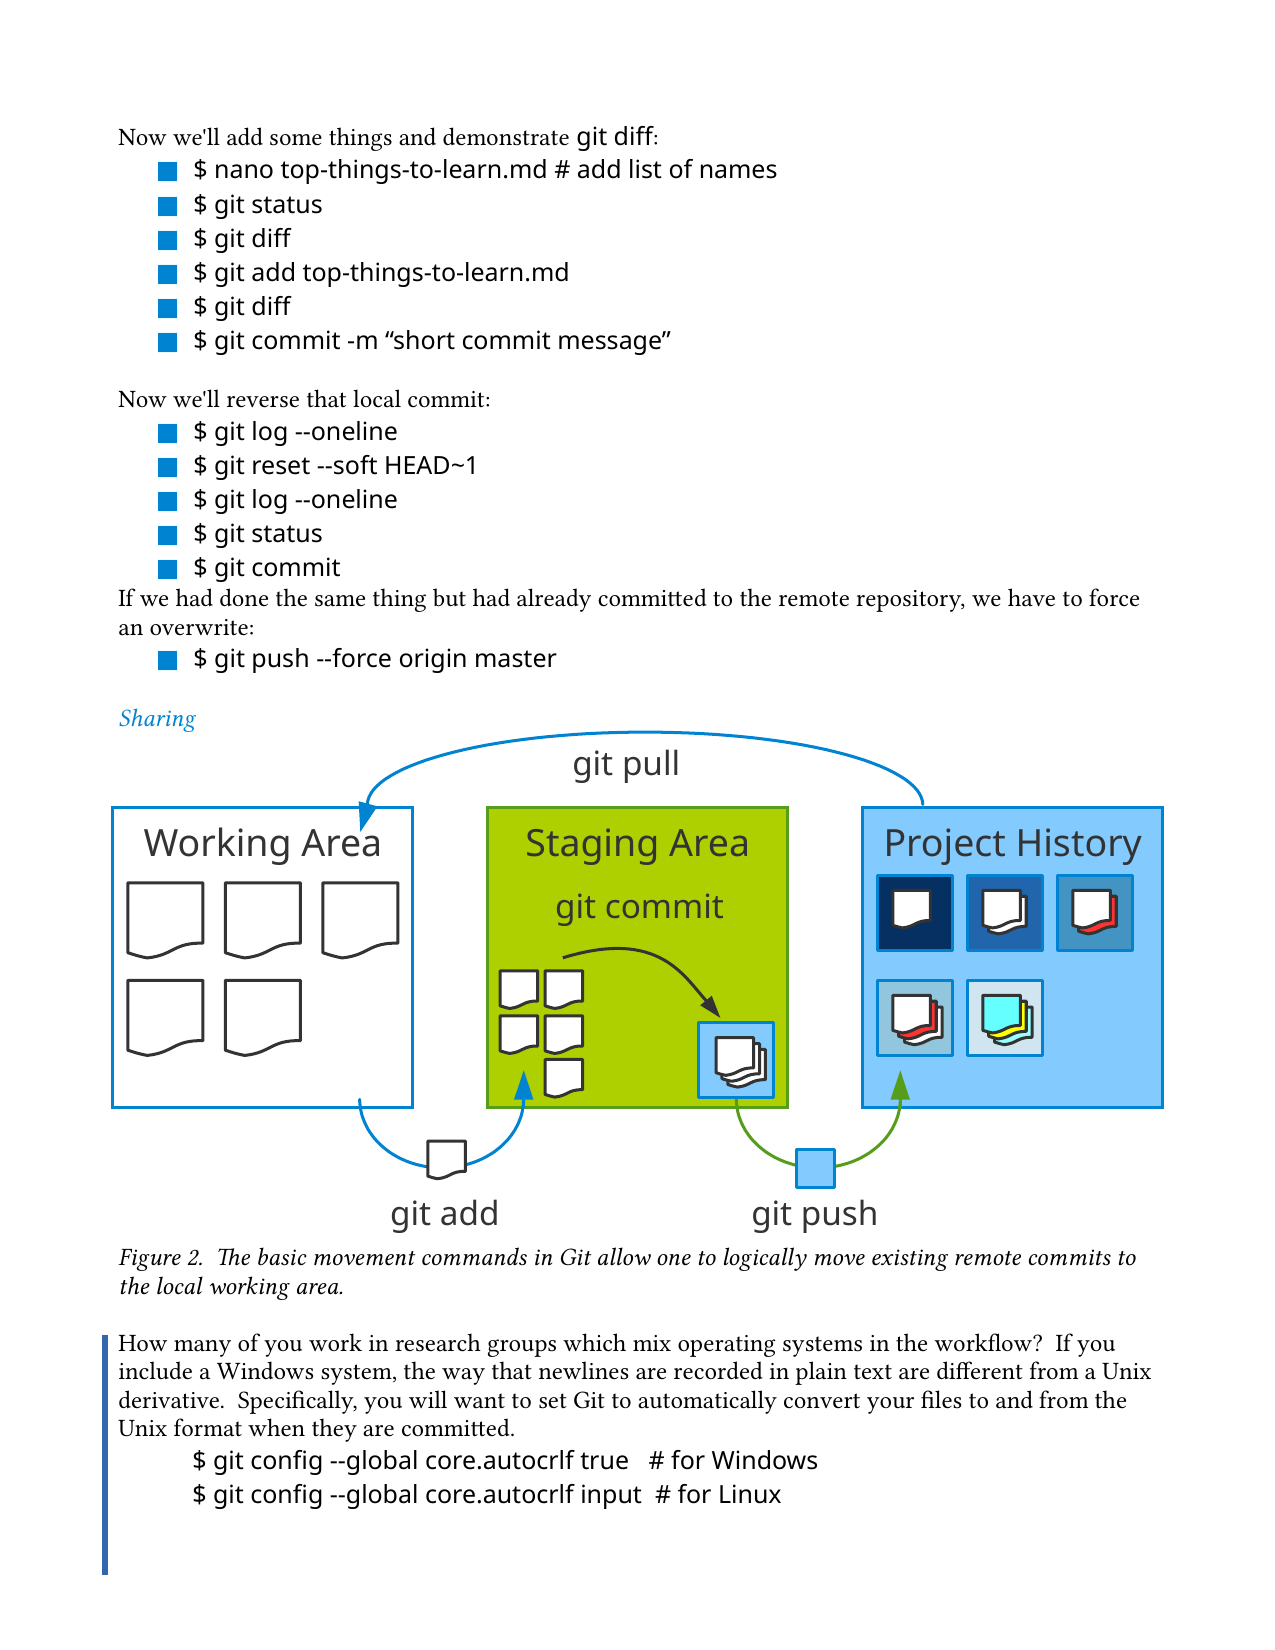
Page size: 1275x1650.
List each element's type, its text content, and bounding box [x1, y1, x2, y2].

list $ git diff [156, 220, 1157, 254]
list $ git reset --soft HEAD~1 [156, 448, 1157, 482]
list $ git status [156, 186, 1157, 220]
text If we had done the same thing but had already committed to the remote repository, we have to force an overwrite: [118, 584, 1157, 641]
text Figure 2. The basic movement commands in Git allow one to logically move existing remote commits to the local working area. [363, 745, 921, 1164]
list $ git diff [156, 288, 1157, 322]
text Now we'll reverse that local commit: [118, 385, 1157, 414]
text Figure 2. The basic movement commands in Git allow one to logically move existing remote commits to the local working area. [817, 745, 1158, 806]
list $ nano top-things-to-learn.md # add list of names [156, 152, 1157, 186]
list $ git status [156, 516, 1157, 550]
text Figure 2. The basic movement commands in Git allow one to logically move existing remote commits to the local working area. [118, 1109, 1158, 1300]
list $ git log --oneline [156, 414, 1157, 448]
text $ git config --global core.autocrlf input # for Linux [192, 1477, 1157, 1511]
list $ git add top-things-to-learn.md [156, 254, 1157, 288]
text Sharing [118, 704, 1157, 732]
text How many of you work in research groups which mix operating systems in the workflow? If you include a Windows system, the way that newlines are recorded in plain text are different from a Unix derivative. Specifically, you will want to set Git to automatically convert your files to and from the Unix format when they are committed. [118, 1329, 1157, 1443]
text Now we'll add some things and demonstrate git diff: [118, 118, 1157, 152]
list $ git commit -m “short commit message” [156, 322, 1157, 357]
list $ git push --force origin master [156, 641, 1157, 675]
text $ git config --global core.autocrlf true # for Windows [192, 1443, 1157, 1477]
list $ git log --oneline [156, 482, 1157, 516]
text Figure 2. The basic movement commands in Git allow one to logically move existing remote commits to the local working area. [118, 745, 473, 806]
list $ git commit [156, 550, 1157, 584]
